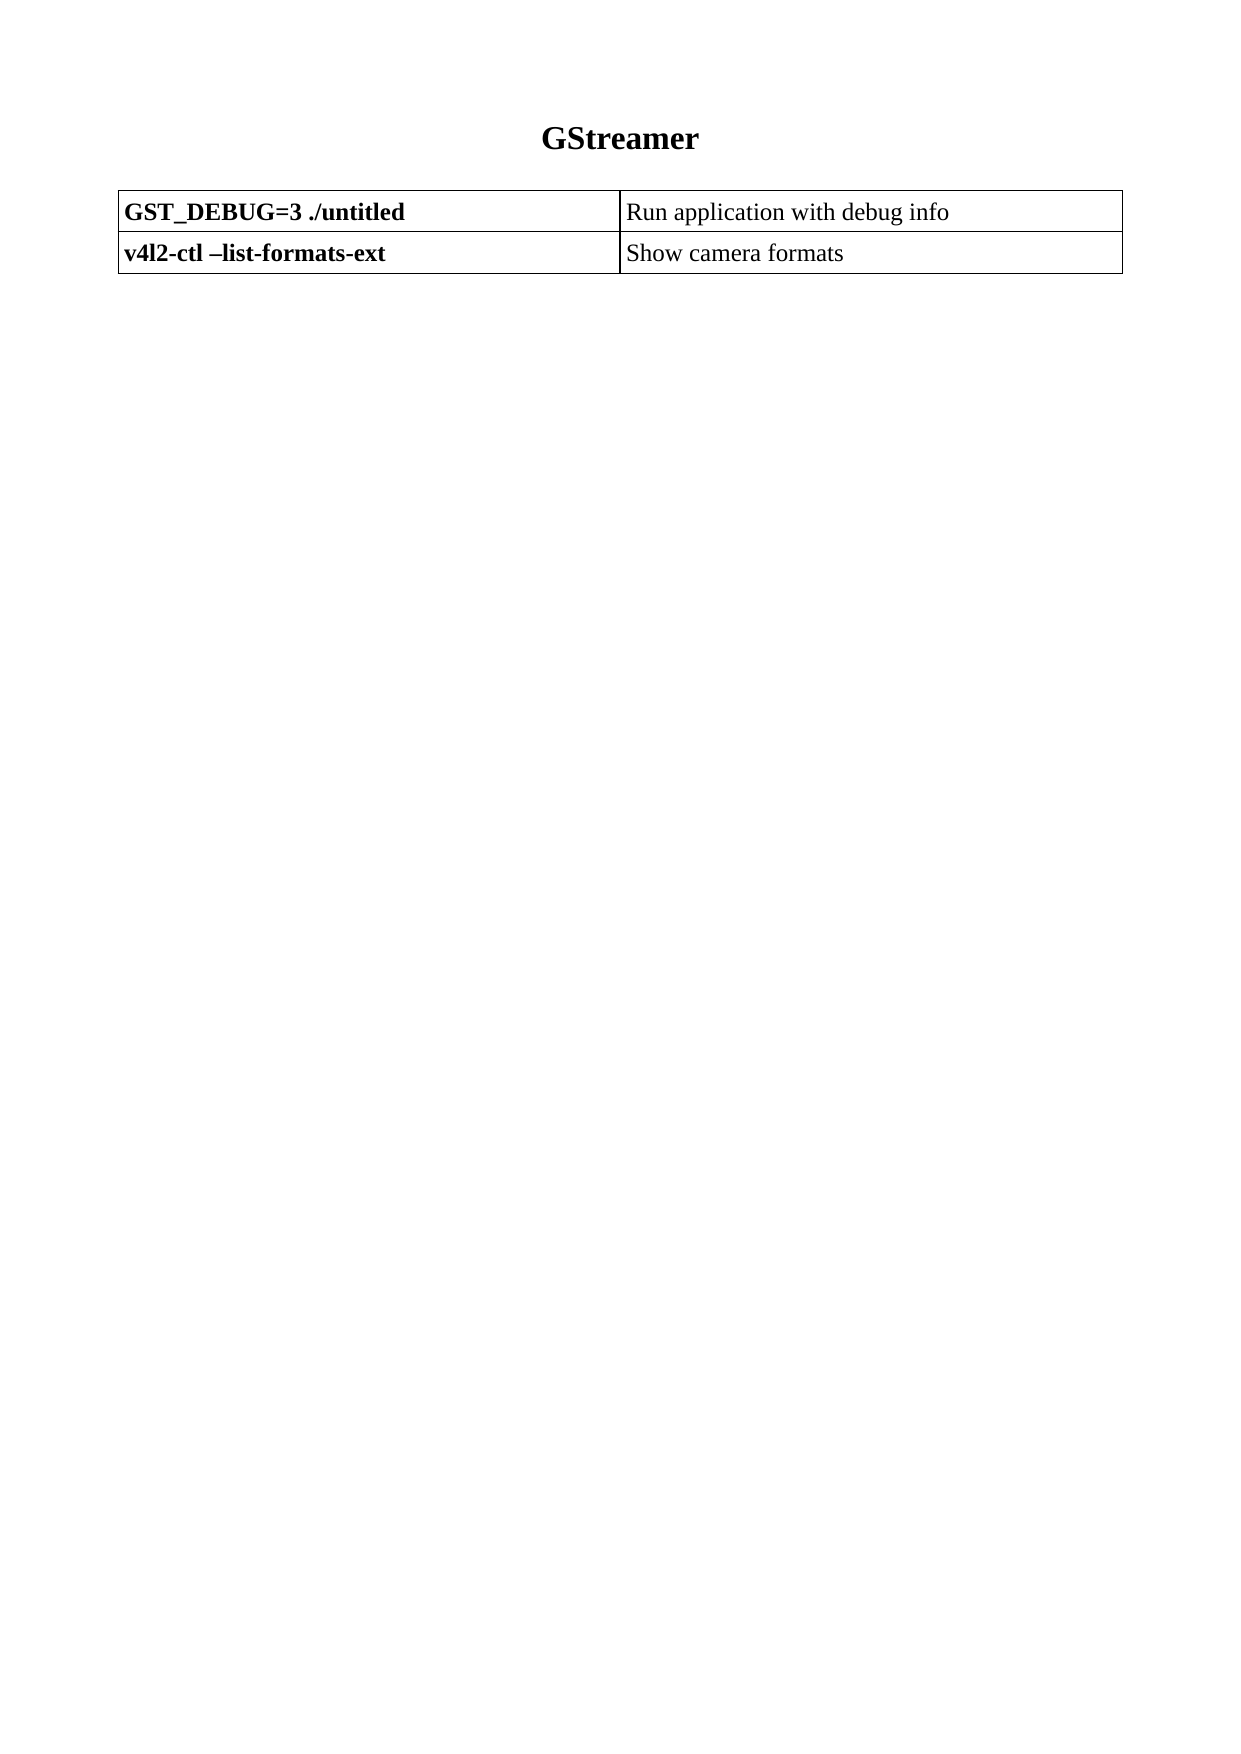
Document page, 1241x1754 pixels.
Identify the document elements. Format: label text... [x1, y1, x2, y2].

table_cell v4l2-ctl –list-formats-ext [119, 232, 619, 272]
table_header GST_DEBUG=3 ./untitled [119, 191, 619, 231]
text GStreamer [118, 118, 1122, 156]
table_header Run application with debug info [621, 191, 1122, 231]
table_cell Show camera formats [621, 232, 1122, 272]
